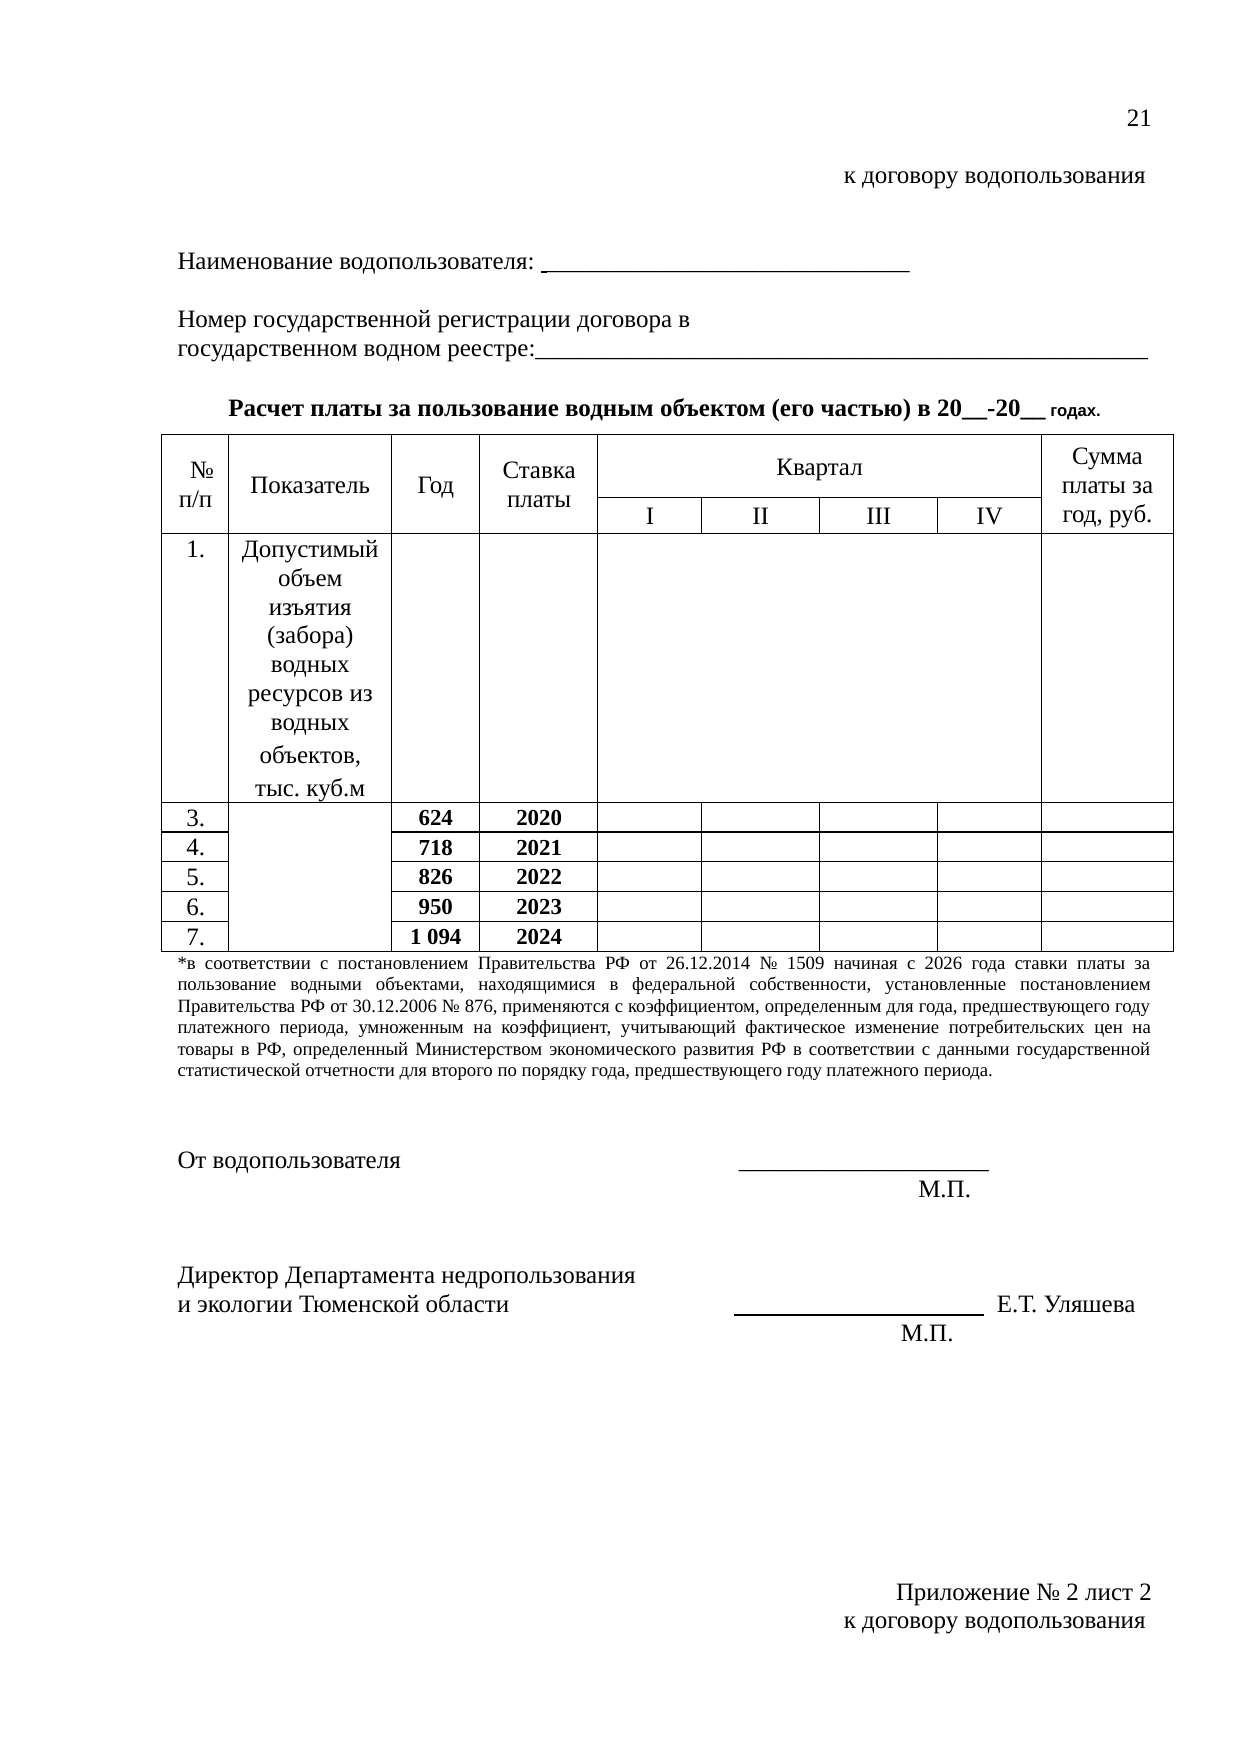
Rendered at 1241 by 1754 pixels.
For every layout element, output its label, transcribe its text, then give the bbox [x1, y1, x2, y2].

table_cell 718 [392, 833, 479, 861]
text государственном водном реестре:_________________________________________________ [177, 333, 1152, 361]
text М.П. [177, 1318, 1152, 1347]
table_cell [938, 833, 1041, 861]
table_cell [702, 803, 819, 831]
table_cell [598, 922, 701, 951]
table_cell [1042, 833, 1173, 861]
table_header № п/п [162, 435, 228, 533]
table_cell 950 [392, 892, 479, 921]
text От водопользователя ____________________ М.П. [177, 1146, 1152, 1203]
table_cell [820, 862, 937, 891]
table_cell 2020 [480, 803, 597, 831]
table_cell [598, 892, 701, 921]
table_cell 2024 [480, 922, 597, 951]
text Номер государственной регистрации договора в [177, 304, 1152, 333]
table_cell IV [938, 498, 1041, 533]
table_cell [598, 862, 701, 891]
table_header Год [392, 435, 479, 533]
table_cell [1042, 534, 1173, 802]
text Расчет платы за пользование водным объектом (его частью) в 20__-20__ годах. [177, 393, 1152, 422]
text Наименование водопользователя: _____________________________ [177, 246, 1152, 275]
text Директор Департамента недропользования [177, 1261, 1152, 1289]
table_cell [1042, 862, 1173, 891]
table_cell [820, 803, 937, 831]
table_cell 7. [162, 922, 228, 951]
table_cell 2022 [480, 862, 597, 891]
table_header Квартал [598, 435, 1041, 497]
table_cell [938, 922, 1041, 951]
table_cell [598, 803, 701, 831]
table_header Сумма платы за год, руб. [1042, 435, 1173, 533]
table_cell II [702, 498, 819, 533]
table_cell [1042, 803, 1173, 831]
table_cell [598, 833, 701, 861]
table_cell III [820, 498, 937, 533]
table_cell 3. [162, 803, 228, 831]
table_cell [938, 892, 1041, 921]
table_header Показатель [229, 435, 391, 533]
table_cell [229, 803, 391, 951]
table_cell [820, 892, 937, 921]
table_cell Допустимый объем изъятия (забора) водных ресурсов из водных объектов, тыс. куб.м [229, 534, 391, 802]
text Приложение № 2 лист 2 [177, 1577, 1152, 1606]
table_cell [820, 922, 937, 951]
text к договору водопользования [177, 160, 1152, 189]
table_cell [820, 833, 937, 861]
table_cell [392, 534, 479, 802]
text *в соответствии с постановлением Правительства РФ от 26.12.2014 № 1509 начиная с 2026 года ставки платы за пользование водными объектами, находящимися в федеральной собственности, установленные постановлением Правительства РФ от 30.12.2006 № 876, применяются с коэффициентом, определенным для года, предшествующего году платежного периода, умноженным на коэффициент, учитывающий фактическое изменение потребительских цен на товары в РФ, определенный Министерством экономического развития РФ в соответствии с данными государственной статистической отчетности для второго по порядку года, предшествующего году платежного периода. [177, 952, 1152, 1081]
table_cell [480, 534, 597, 802]
text и экологии Тюменской области Е.Т. Уляшева [177, 1289, 1152, 1318]
table_cell [938, 803, 1041, 831]
table_cell 1 094 [392, 922, 479, 951]
text к договору водопользования [177, 1606, 1152, 1634]
table_cell 826 [392, 862, 479, 891]
table_cell 624 [392, 803, 479, 831]
table_cell 2021 [480, 833, 597, 861]
table_cell [598, 534, 1041, 802]
table_cell [938, 862, 1041, 891]
table_cell [1042, 892, 1173, 921]
table_cell [1042, 922, 1173, 951]
table_cell 5. [162, 862, 228, 891]
table_cell 1. [162, 534, 228, 802]
table_cell I [598, 498, 701, 533]
table_cell [702, 862, 819, 891]
table_cell [702, 922, 819, 951]
table_cell 6. [162, 892, 228, 921]
table_cell 4. [162, 833, 228, 861]
table_cell [702, 892, 819, 921]
table_cell [702, 833, 819, 861]
table_cell 2023 [480, 892, 597, 921]
table_header Ставка платы [480, 435, 597, 533]
